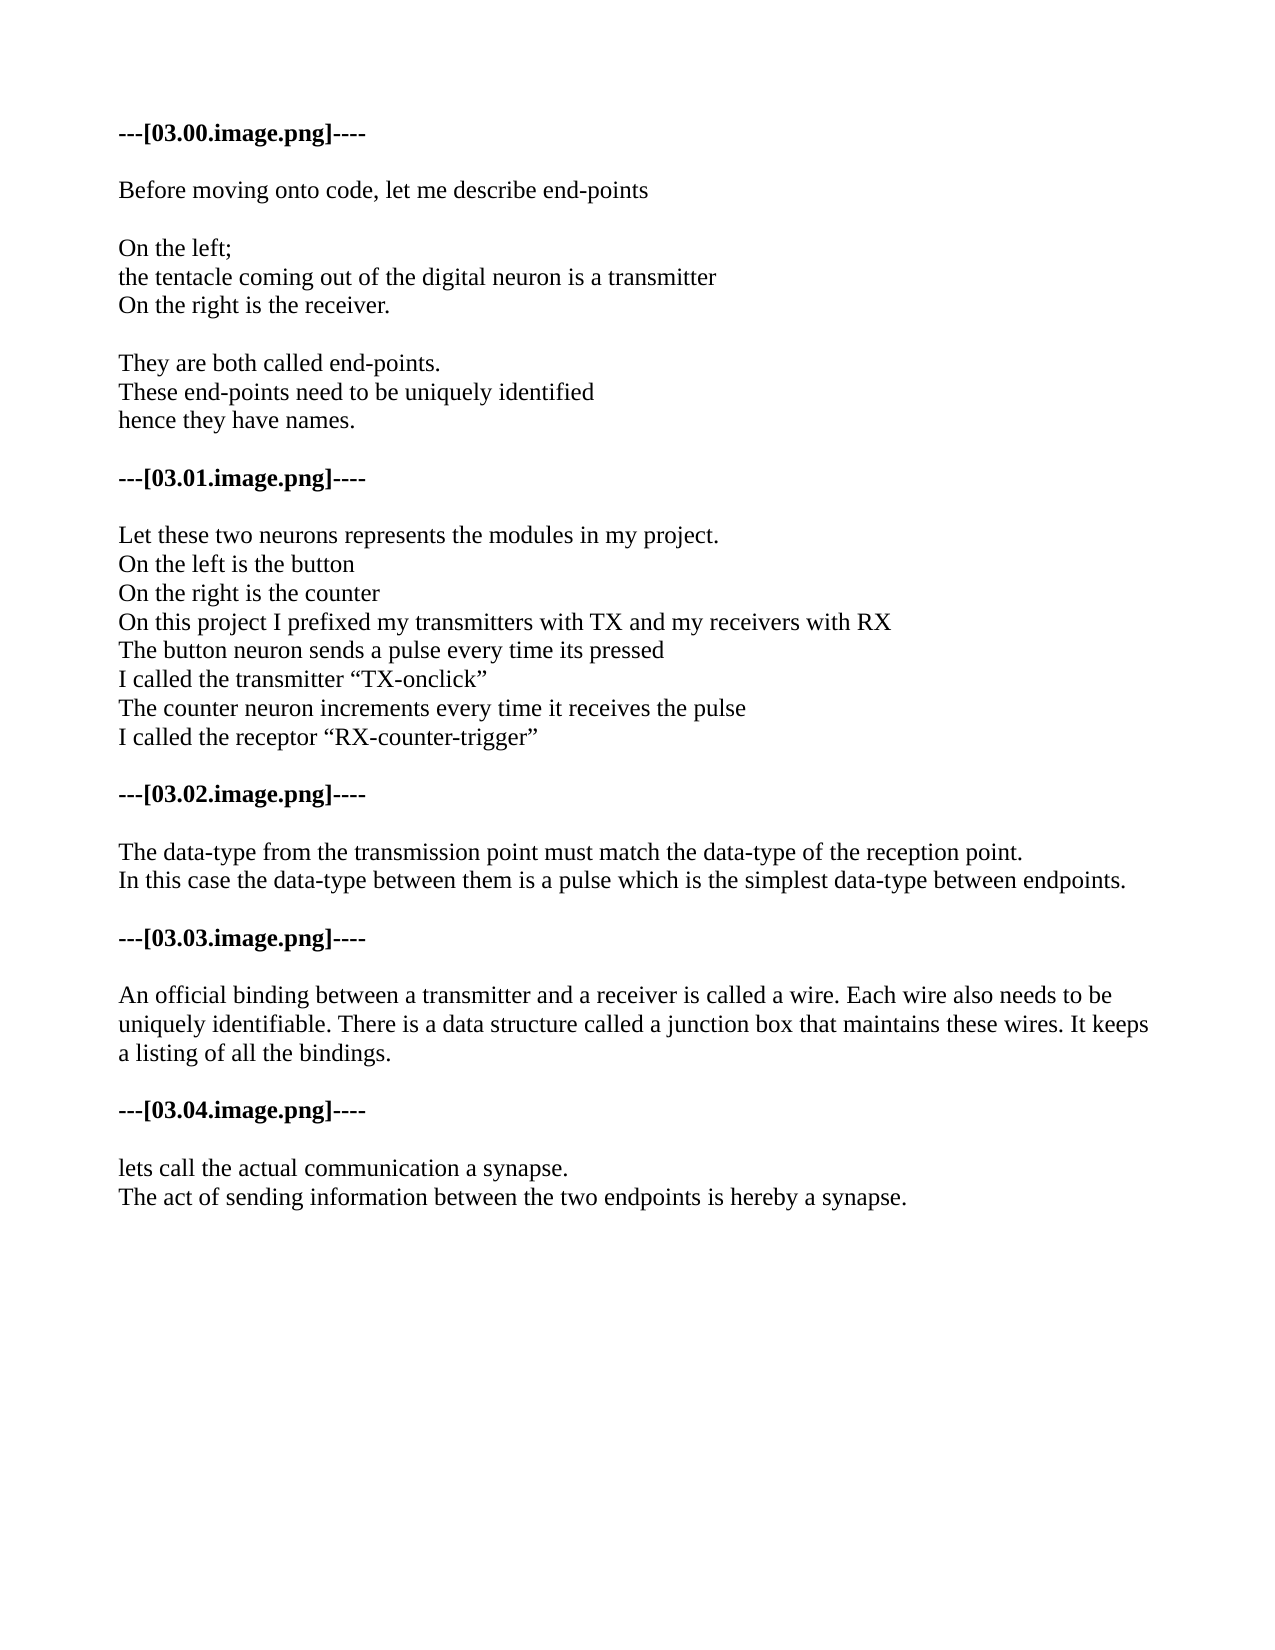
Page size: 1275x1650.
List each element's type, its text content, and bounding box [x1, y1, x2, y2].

text Let these two neurons represents the modules in my project. [118, 521, 1157, 549]
text the tentacle coming out of the digital neuron is a transmitter [118, 262, 1157, 291]
text I called the transmitter “TX-onclick” [118, 664, 1157, 693]
text These end-points need to be uniquely identified [118, 377, 1157, 406]
text They are both called end-points. [118, 348, 1157, 377]
text Before moving onto code, let me describe end-points [118, 176, 1157, 204]
text ---[03.02.image.png]---- [118, 779, 1157, 808]
text In this case the data-type between them is a pulse which is the simplest data-type between endpoints. [118, 866, 1157, 894]
text On the left is the button [118, 549, 1157, 578]
text ---[03.04.image.png]---- [118, 1096, 1157, 1124]
text hence they have names. [118, 406, 1157, 434]
text The act of sending information between the two endpoints is hereby a synapse. [118, 1182, 1157, 1211]
text On this project I prefixed my transmitters with TX and my receivers with RX [118, 607, 1157, 636]
text ---[03.03.image.png]---- [118, 923, 1157, 952]
text The data-type from the transmission point must match the data-type of the reception point. [118, 837, 1157, 866]
text ---[03.00.image.png]---- [118, 118, 1157, 147]
text I called the receptor “RX-counter-trigger” [118, 722, 1157, 751]
text lets call the actual communication a synapse. [118, 1153, 1157, 1182]
text On the left; [118, 233, 1157, 262]
text An official binding between a transmitter and a receiver is called a wire. Each wire also needs to be uniquely identifiable. There is a data structure called a junction box that maintains these wires. It keeps a listing of all the bindings. [118, 981, 1157, 1067]
text On the right is the receiver. [118, 291, 1157, 319]
text The counter neuron increments every time it receives the pulse [118, 693, 1157, 722]
text The button neuron sends a pulse every time its pressed [118, 636, 1157, 664]
text ---[03.01.image.png]---- [118, 463, 1157, 492]
text On the right is the counter [118, 578, 1157, 607]
